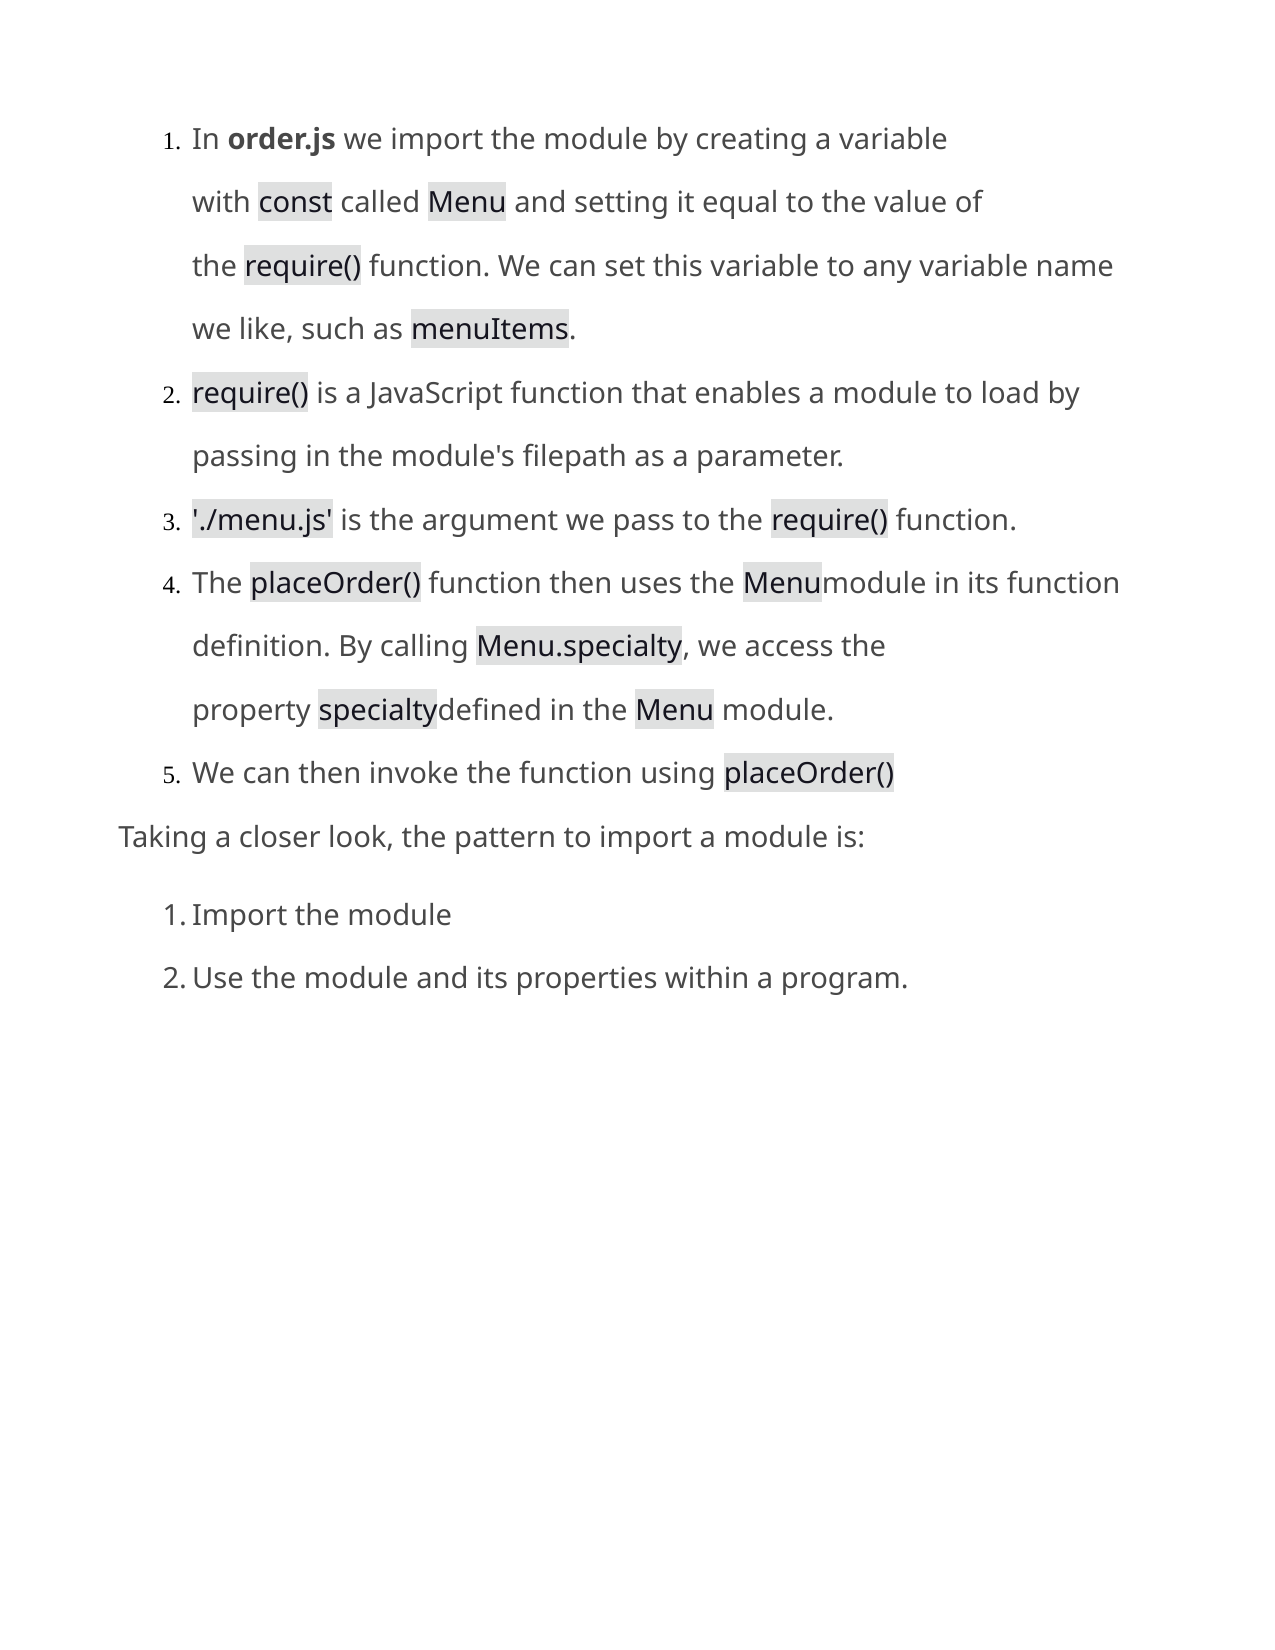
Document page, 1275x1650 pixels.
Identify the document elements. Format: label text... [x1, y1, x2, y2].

list The placeOrder() function then uses the Menumodule in its function definition. By calling Menu.specialty, we access the property specialtydefined in the Menu module. [162, 562, 1157, 729]
text Taking a closer look, the pattern to import a module is: [118, 816, 1157, 856]
list Import the module [162, 894, 1157, 934]
list require() is a JavaScript function that enables a module to load by passing in the module's filepath as a parameter. [162, 372, 1157, 475]
list We can then invoke the function using placeOrder() [162, 752, 1157, 792]
list Use the module and its properties within a program. [162, 957, 1157, 997]
list './menu.js' is the argument we pass to the require() function. [162, 499, 1157, 538]
list In order.js we import the module by creating a variable with const called Menu and setting it equal to the value of the require() function. We can set this variable to any variable name we like, such as menuItems. [162, 118, 1157, 348]
